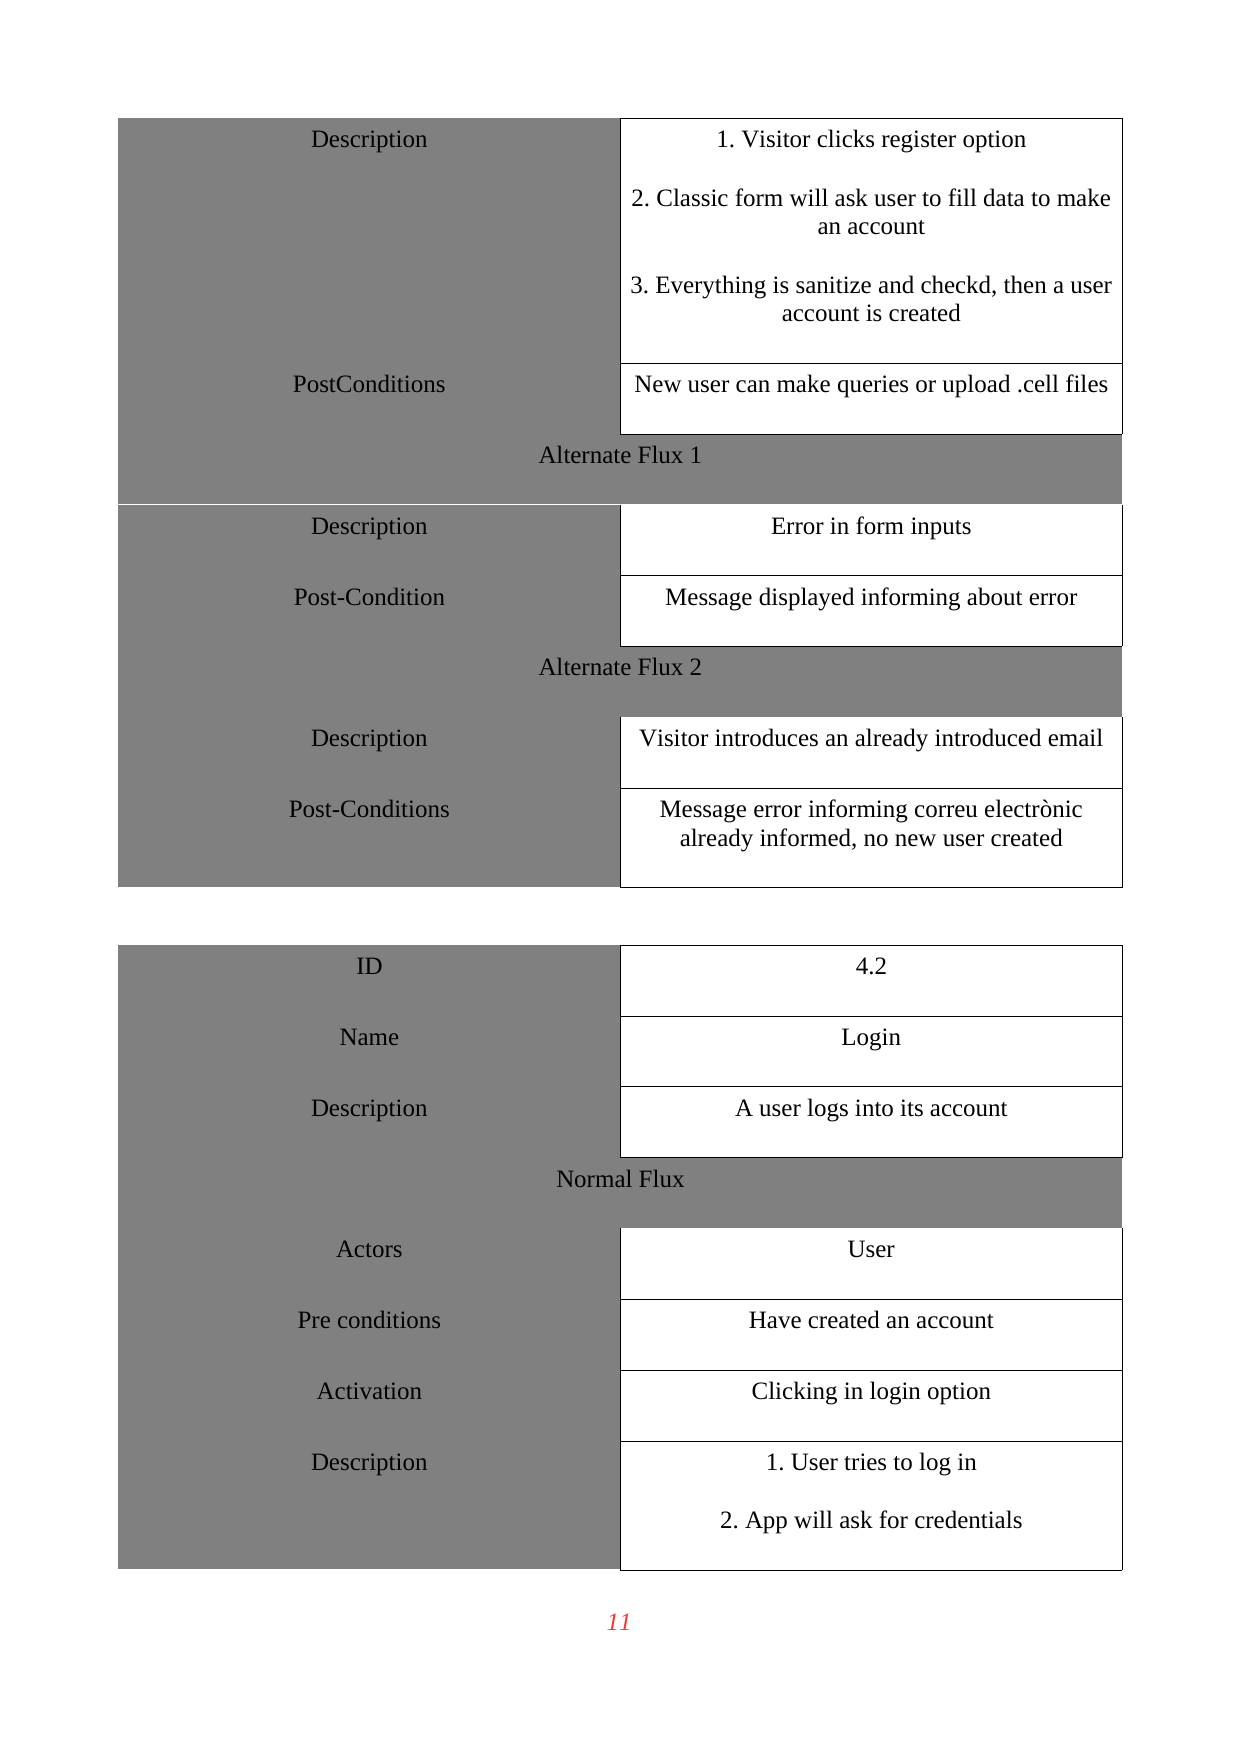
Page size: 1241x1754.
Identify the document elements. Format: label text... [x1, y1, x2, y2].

table_cell PostConditions [118, 363, 620, 434]
table_cell Pre conditions [118, 1299, 620, 1370]
table_cell Description [118, 717, 620, 788]
table_cell Name [118, 1016, 620, 1086]
table_cell Normal Flux [118, 1157, 1122, 1228]
table_cell Message displayed informing about error [621, 576, 1122, 646]
table_cell Message error informing correu electrònic already informed, no new user created [621, 789, 1122, 887]
table_cell Activation [118, 1370, 620, 1441]
table_cell Description [118, 505, 620, 575]
table_cell Visitor introduces an already introduced email [621, 717, 1122, 788]
table_cell Login [621, 1017, 1122, 1086]
table_cell Error in form inputs [621, 505, 1122, 575]
table_cell Post-Conditions [118, 788, 620, 887]
table_cell Description [118, 1441, 620, 1569]
table_cell Clicking in login option [621, 1371, 1122, 1441]
table_cell Actors [118, 1228, 620, 1299]
table_cell Have created an account [621, 1300, 1122, 1370]
table_cell Alternate Flux 2 [118, 646, 1122, 717]
table_cell 1. Visitor clicks register option 2. Classic form will ask user to fill data to make an account 3. Everything is sanitize and checkd, then a user account is created [621, 119, 1122, 363]
table_cell Post-Condition [118, 575, 620, 646]
table_cell Description [118, 1086, 620, 1157]
table_cell 1. User tries to log in 2. App will ask for credentials [621, 1442, 1122, 1569]
table_header ID [118, 945, 620, 1016]
table_cell User [621, 1228, 1122, 1299]
table_cell Alternate Flux 1 [118, 434, 1122, 504]
table_cell New user can make queries or upload .cell files [621, 364, 1122, 434]
table_cell A user logs into its account [621, 1087, 1122, 1157]
table_header 4.2 [621, 946, 1122, 1016]
table_cell Description [118, 118, 620, 363]
